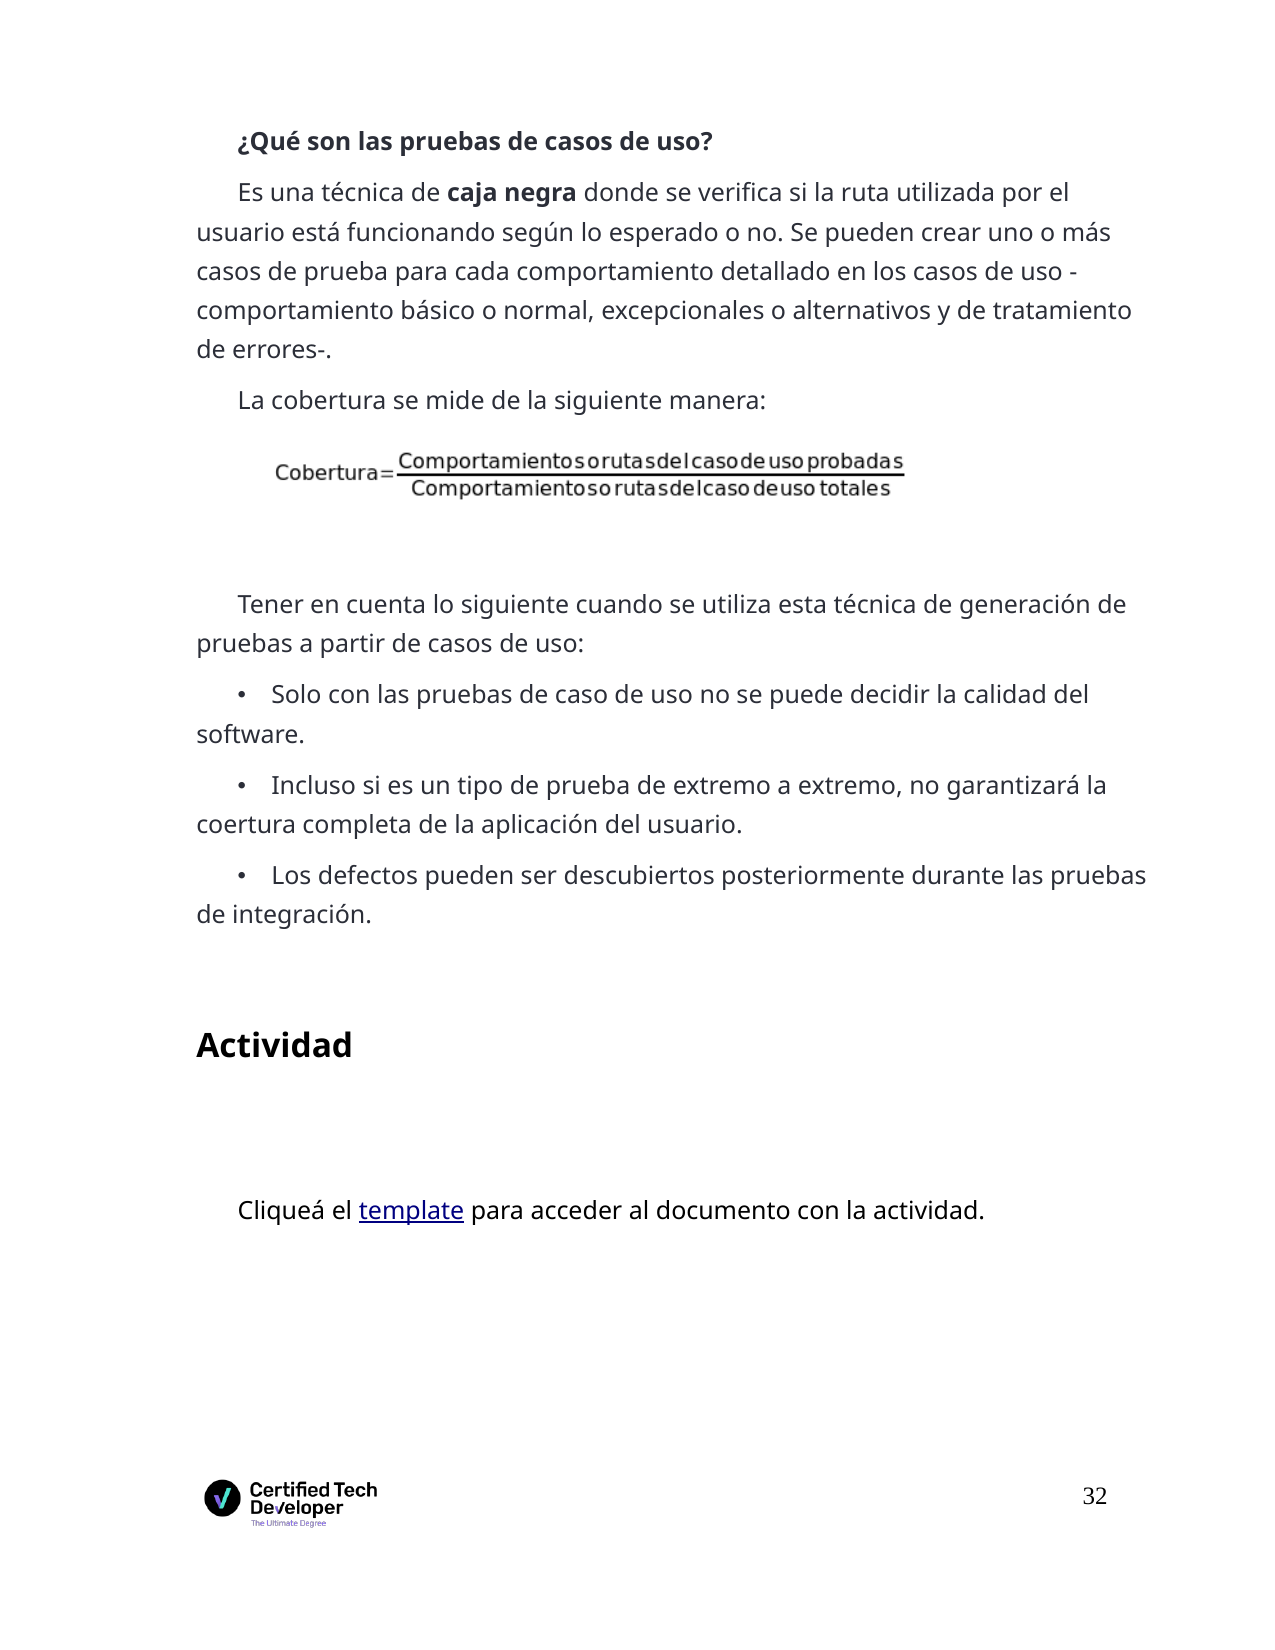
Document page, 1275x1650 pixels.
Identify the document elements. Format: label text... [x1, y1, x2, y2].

list Solo con las pruebas de caso de uso no se puede decidir la calidad del software. [196, 677, 1156, 750]
text La cobertura se mide de la siguiente manera: [196, 383, 1156, 417]
text Cliqueá el template para acceder al documento con la actividad. [196, 1192, 1156, 1227]
subtitle Actividad [196, 1022, 1156, 1067]
picture [267, 427, 920, 528]
list Los defectos pueden ser descubiertos posteriormente durante las pruebas de integración. [196, 858, 1156, 931]
text Es una técnica de caja negra donde se verifica si la ruta utilizada por el usuario está funcionando según lo esperado o no. Se pueden crear uno o más casos de prueba para cada comportamiento detallado en los casos de uso -comportamiento básico o normal, excepcionales o alternativos y de tratamiento de errores-. [196, 175, 1156, 366]
list Incluso si es un tipo de prueba de extremo a extremo, no garantizará la coertura completa de la aplicación del usuario. [196, 767, 1156, 841]
picture [196, 1466, 388, 1532]
text Tener en cuenta lo siguiente cuando se utiliza esta técnica de generación de pruebas a partir de casos de uso: [196, 587, 1156, 660]
text ¿Qué son las pruebas de casos de uso? [196, 124, 1156, 158]
